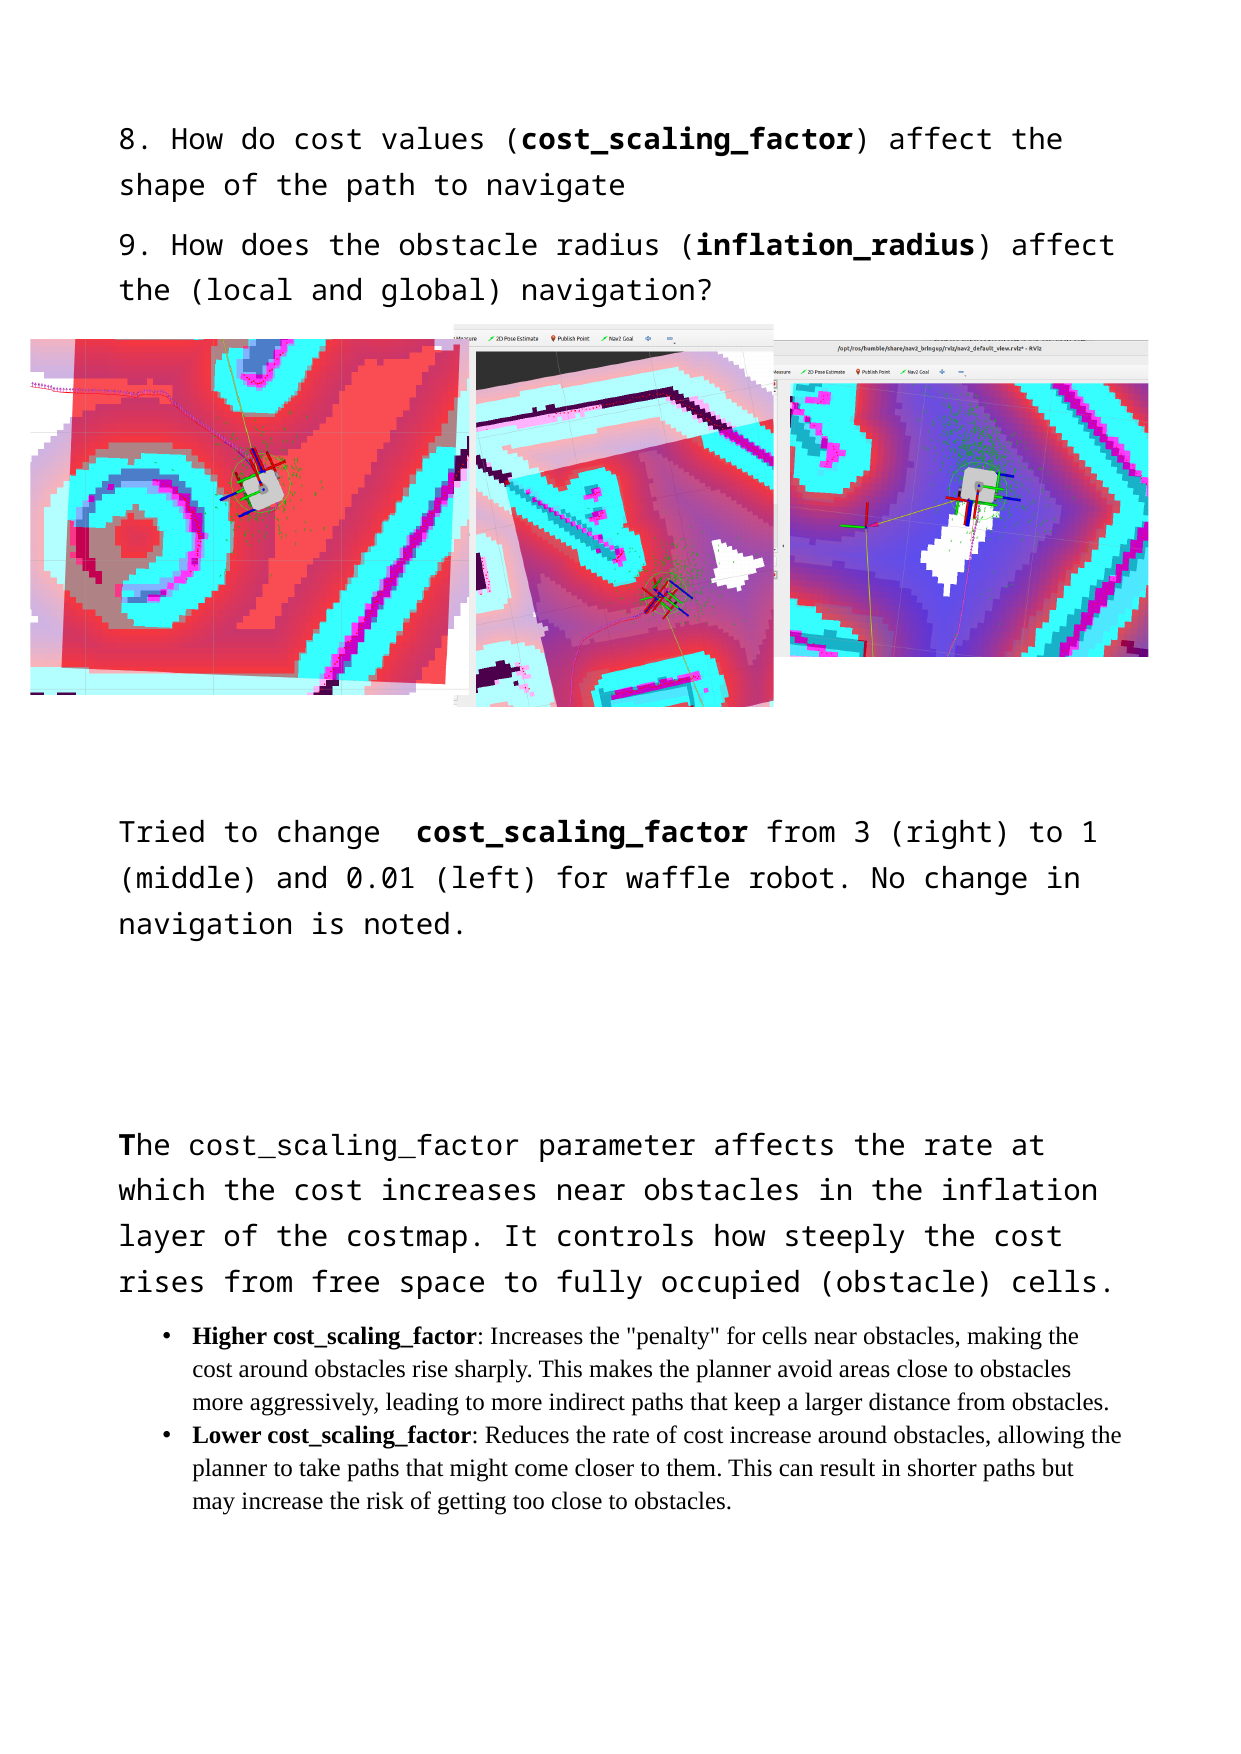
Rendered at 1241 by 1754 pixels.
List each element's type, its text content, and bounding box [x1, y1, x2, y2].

text 9. How does the obstacle radius (inflation_radius) affect the (local and global) navigation? [118, 224, 1122, 309]
list Lower cost_scaling_factor: Reduces the rate of cost increase around obstacles, allowing the planner to take paths that might come closer to them. This can result in shorter paths but may increase the risk of getting too close to obstacles. [162, 1420, 1122, 1515]
text Tried to change cost_scaling_factor from 3 (right) to 1 (middle) and 0.01 (left) for waffle robot. No change in navigation is noted. [118, 812, 1122, 943]
list Higher cost_scaling_factor: Increases the "penalty" for cells near obstacles, making the cost around obstacles rise sharply. This makes the planner avoid areas close to obstacles more aggressively, leading to more indirect paths that keep a larger distance from obstacles. [162, 1321, 1122, 1416]
text 8. How do cost values (cost_scaling_factor) affect the shape of the path to navigate [118, 118, 1122, 203]
picture [30, 324, 1149, 707]
text The cost_scaling_factor parameter affects the rate at which the cost increases near obstacles in the inflation layer of the costmap. It controls how steeply the cost rises from free space to fully occupied (obstacle) cells. [118, 1124, 1122, 1301]
